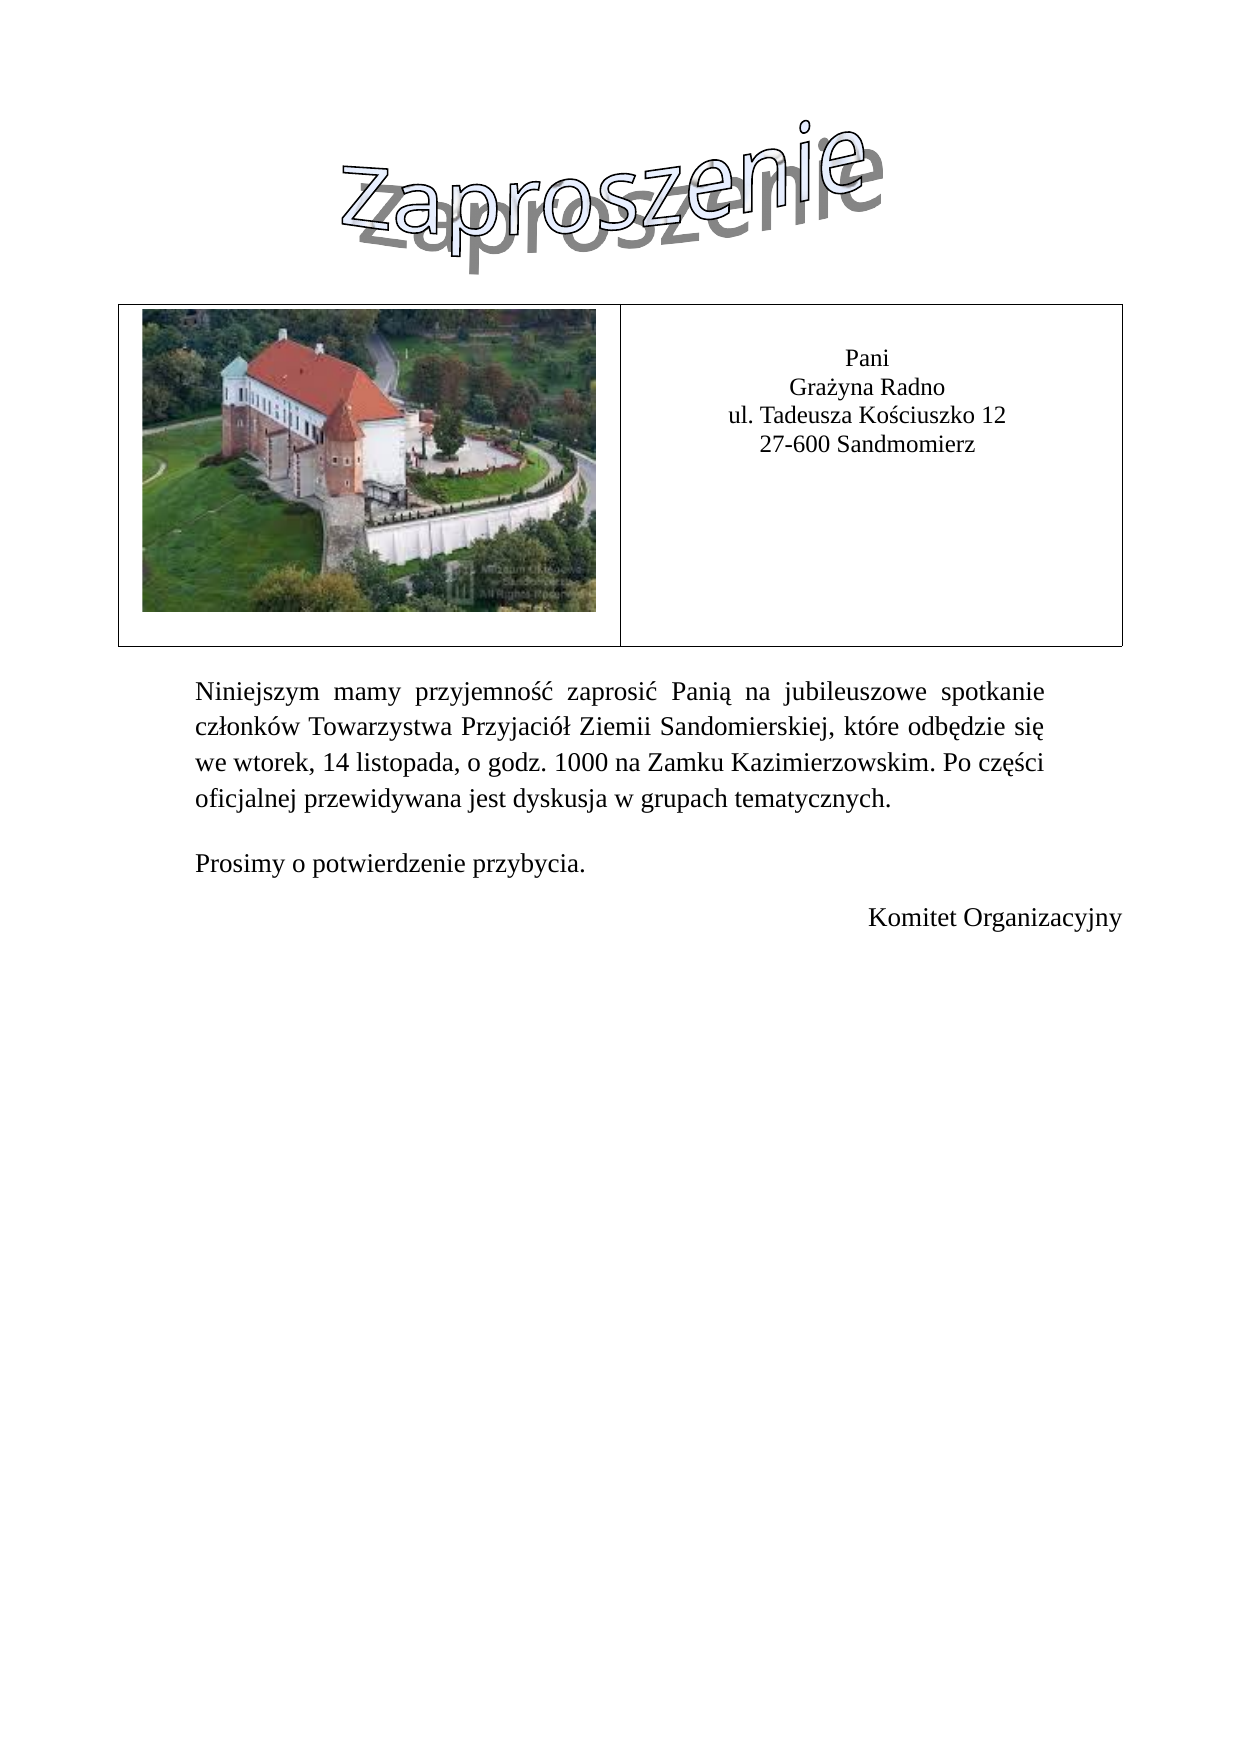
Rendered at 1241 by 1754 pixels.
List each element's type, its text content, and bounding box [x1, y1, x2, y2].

picture [802, 122, 808, 132]
picture [142, 309, 596, 612]
picture [802, 144, 807, 200]
text Niniejszym mamy przyjemność zaprosić Panią na jubileuszowe spotkanie członków Towarzystwa Przyjaciół Ziemii Sandomierskiej, które odbędzie się we wtorek, 14 listopada, o godz. 1000 na Zamku Kazimierzowskim. Po części oficjalnej przewidywana jest dyskusja w grupach tematycznych. [195, 675, 1045, 813]
table_header [621, 305, 1122, 646]
table_header [119, 305, 620, 646]
text Komitet Organizacyjny [118, 901, 1122, 932]
picture [601, 175, 634, 229]
picture [645, 168, 679, 225]
text ul. Tadeusza Kościuszko 12 [646, 401, 1088, 429]
picture [453, 186, 496, 255]
text Grażyna Radno [646, 372, 1088, 401]
text Prosimy o potwierdzenie przybycia. [195, 847, 1045, 878]
picture [823, 133, 862, 192]
picture [745, 150, 784, 211]
picture [545, 180, 589, 232]
text Pani [646, 343, 1088, 372]
picture [690, 161, 730, 218]
picture [344, 168, 387, 228]
picture [398, 186, 436, 232]
text 27-600 Sandmomierz [646, 429, 1088, 458]
picture [511, 183, 538, 233]
